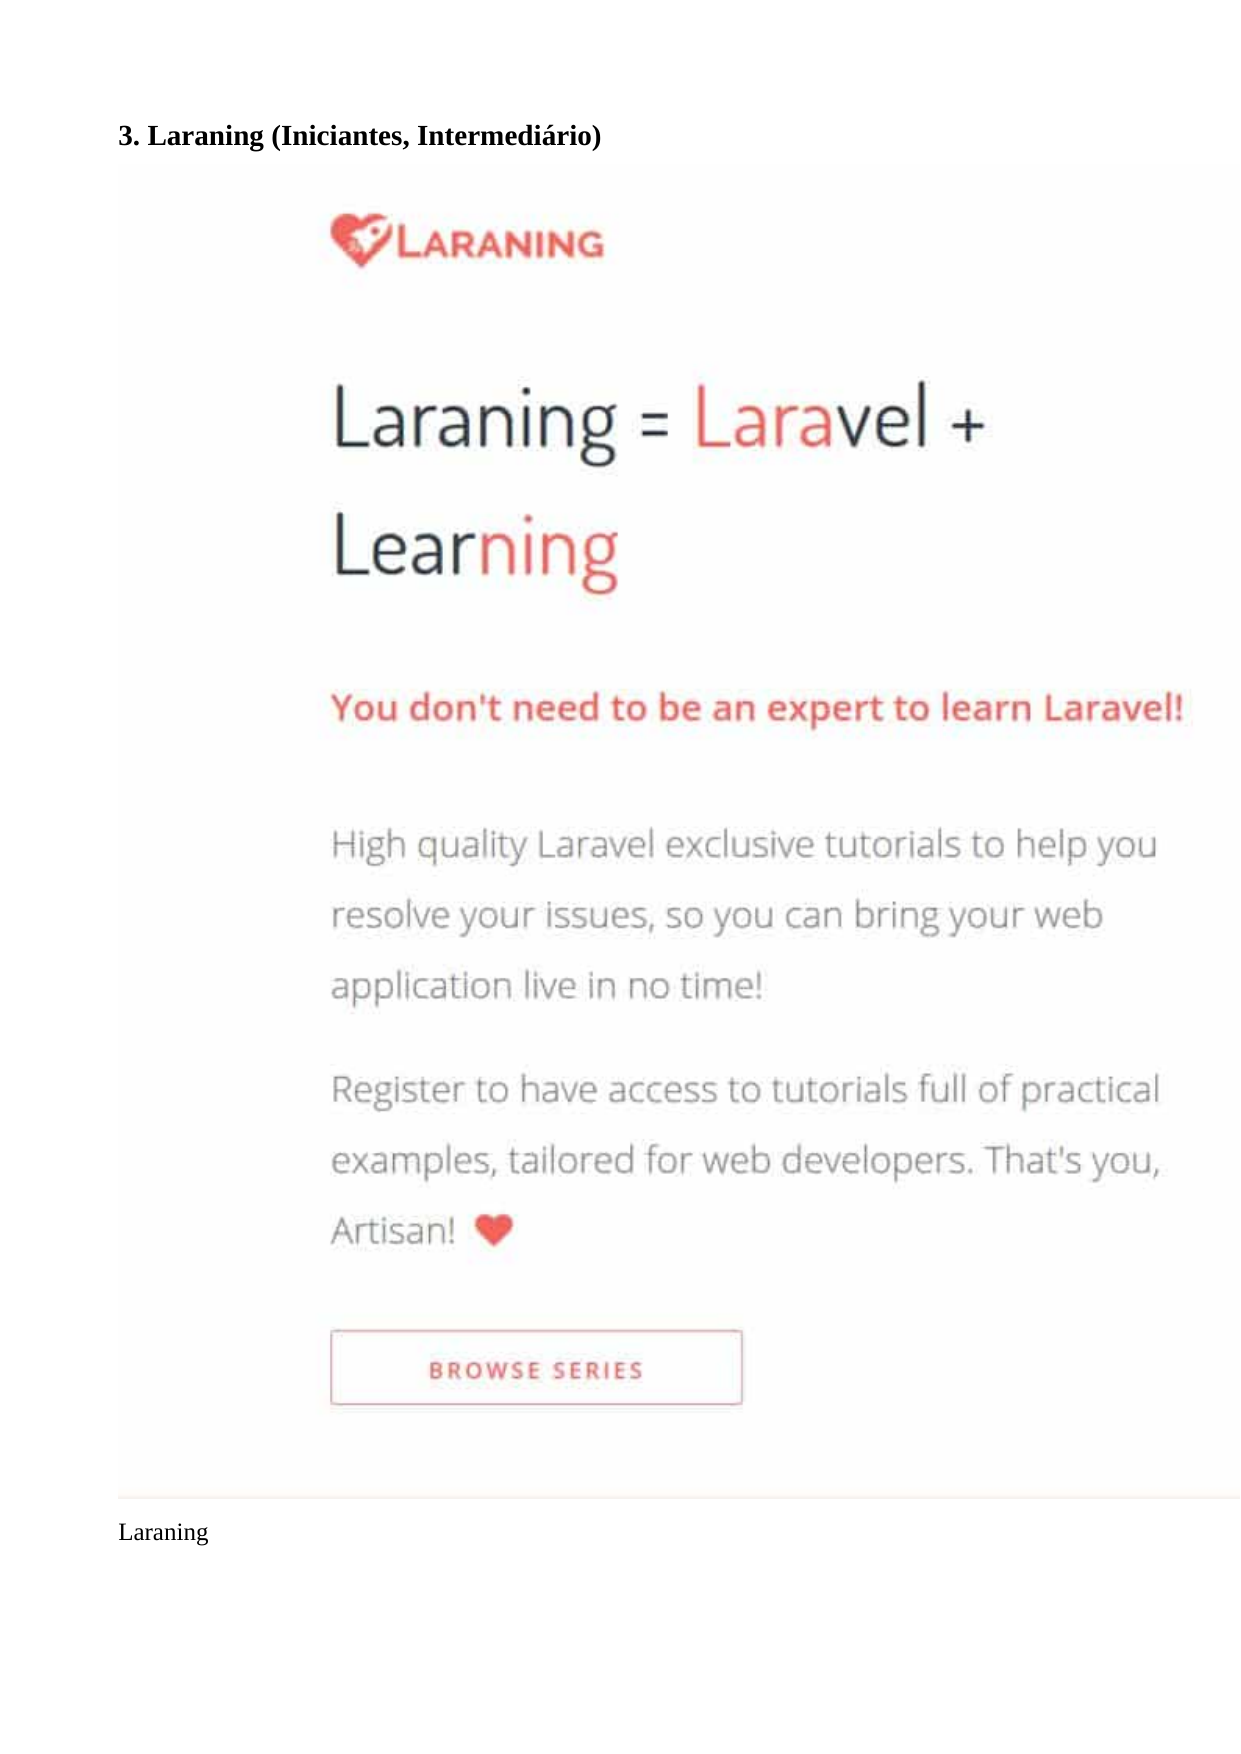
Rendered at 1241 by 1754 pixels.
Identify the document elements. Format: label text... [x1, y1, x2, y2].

subtitle 3. Laraning (Iniciantes, Intermediário) [118, 118, 1122, 152]
text Laraning [118, 1517, 1122, 1546]
picture [118, 164, 1241, 1499]
